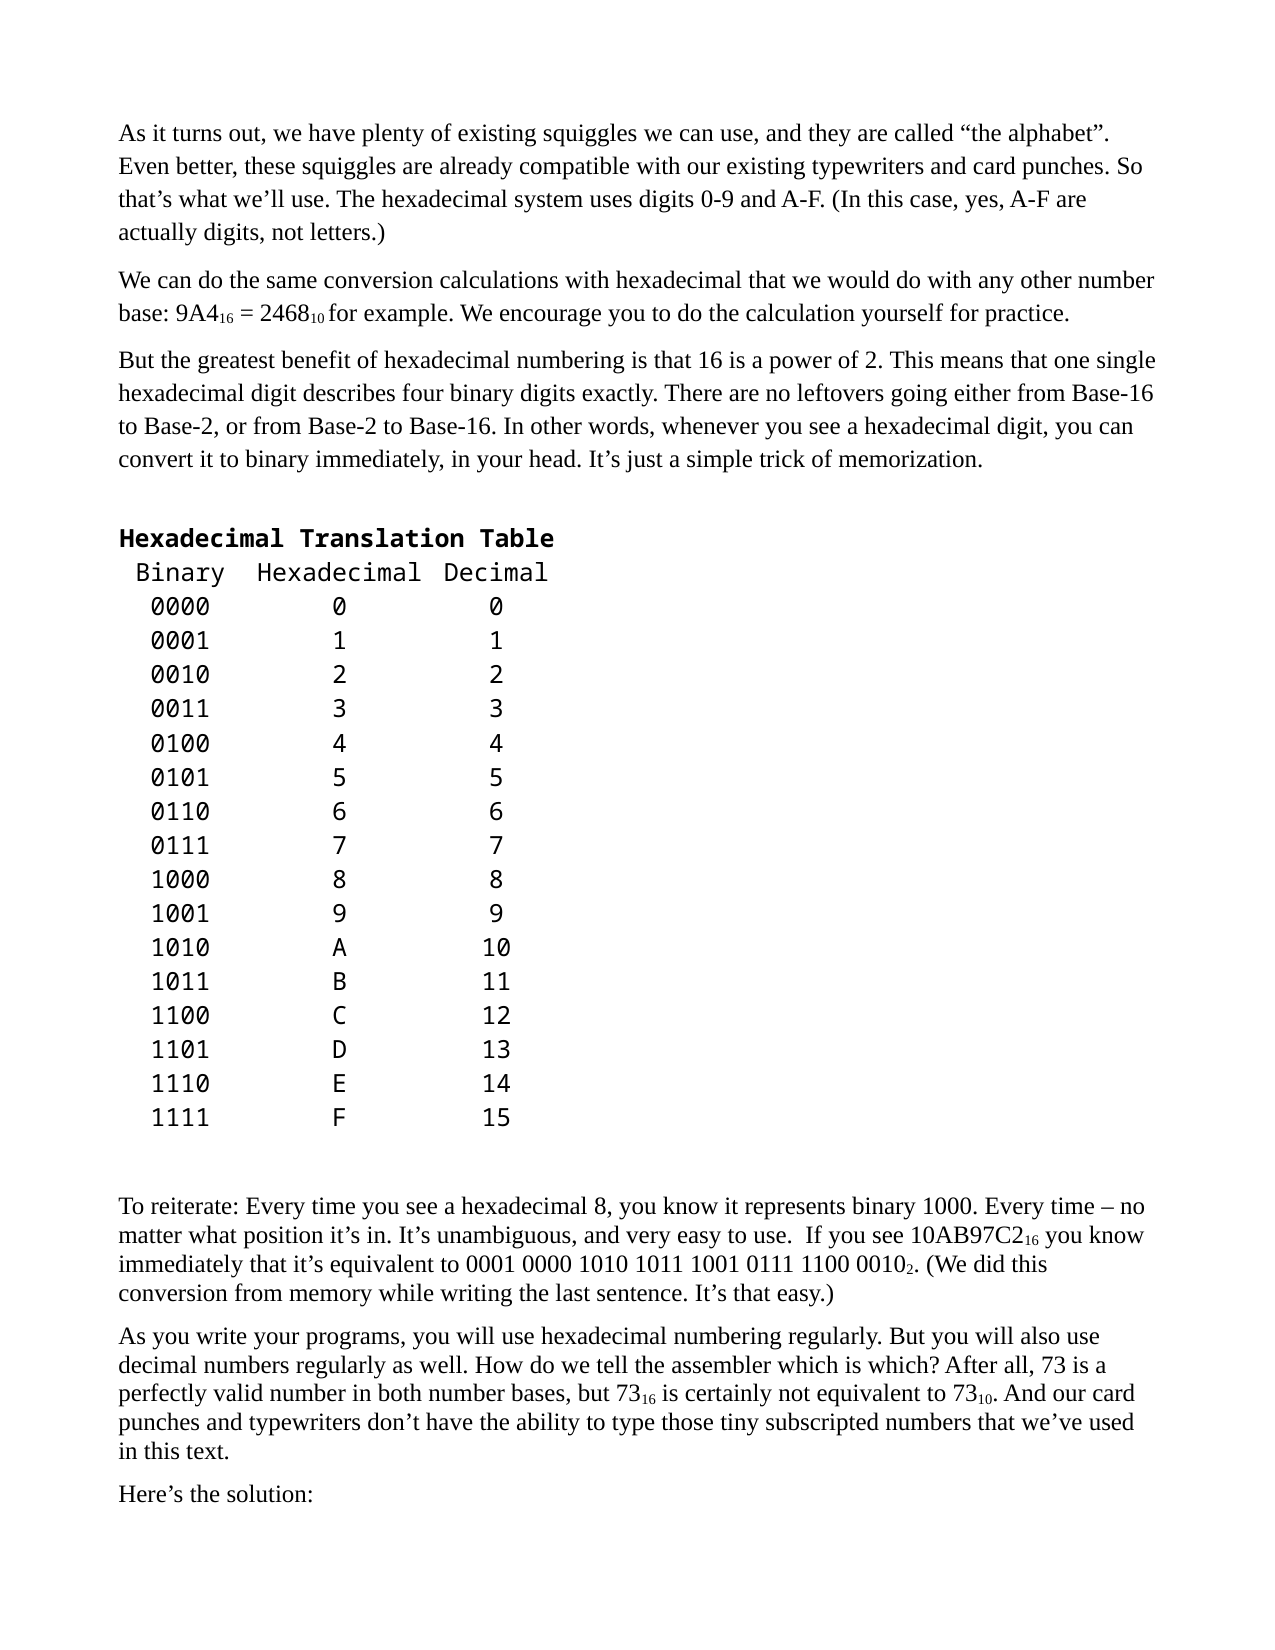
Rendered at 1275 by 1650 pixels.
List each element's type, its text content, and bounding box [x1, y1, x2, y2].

table_cell 4 [248, 725, 430, 759]
table_cell 3 [430, 691, 562, 725]
table_cell 7 [430, 828, 562, 861]
text But the greatest benefit of hexadecimal numbering is that 16 is a power of 2. This means that one single hexadecimal digit describes four binary digits exactly. There are no leftovers going either from Base-16 to Base-2, or from Base-2 to Base-16. In other words, whenever you see a hexadecimal digit, you can convert it to binary immediately, in your head. It’s just a simple trick of memorization. [118, 345, 1157, 473]
table_cell 2 [248, 657, 430, 691]
table_cell 14 [430, 1066, 562, 1100]
table_cell 0011 [112, 691, 248, 725]
table_cell A [248, 930, 430, 964]
text As it turns out, we have plenty of existing squiggles we can use, and they are called “the alphabet”. Even better, these squiggles are already compatible with our existing typewriters and card punches. So that’s what we’ll use. The hexadecimal system uses digits 0-9 and A-F. (In this case, yes, A-F are actually digits, not letters.) [118, 118, 1157, 246]
table_cell 0111 [112, 828, 248, 861]
text Here’s the solution: [118, 1479, 1157, 1508]
table_cell 0 [430, 589, 562, 623]
table_cell F [248, 1100, 430, 1134]
table_cell C [248, 998, 430, 1032]
table_cell 0001 [112, 623, 248, 657]
table_cell 4 [430, 725, 562, 759]
text To reiterate: Every time you see a hexadecimal 8, you know it represents binary 1000. Every time – no matter what position it’s in. It’s unambiguous, and very easy to use. If you see 10AB97C216 you know immediately that it’s equivalent to 0001 0000 1010 1011 1001 0111 1100 00102. (We did this conversion from memory while writing the last sentence. It’s that easy.) [118, 1191, 1157, 1306]
table_cell 5 [248, 759, 430, 793]
table_cell D [248, 1032, 430, 1066]
table_cell 0110 [112, 793, 248, 827]
text We can do the same conversion calculations with hexadecimal that we would do with any other number base: 9A416 = 246810 for example. We encourage you to do the calculation yourself for practice. [118, 265, 1157, 327]
table_cell 15 [430, 1100, 562, 1134]
table_cell 9 [248, 896, 430, 929]
table_cell B [248, 964, 430, 998]
table_cell 6 [248, 793, 430, 827]
table_cell 0101 [112, 759, 248, 793]
table_cell 1011 [112, 964, 248, 998]
table_cell 7 [248, 828, 430, 861]
table_cell 1110 [112, 1066, 248, 1100]
table_cell 13 [430, 1032, 562, 1066]
table_cell 1000 [112, 861, 248, 896]
table_cell 6 [430, 793, 562, 827]
table_cell 1 [430, 623, 562, 657]
table_cell 0000 [112, 589, 248, 623]
table_cell 2 [430, 657, 562, 691]
table_cell 8 [248, 861, 430, 896]
table_cell 8 [430, 861, 562, 896]
table_cell 0 [248, 589, 430, 623]
table_cell E [248, 1066, 430, 1100]
table_cell 0010 [112, 657, 248, 691]
table_cell Binary [112, 555, 248, 589]
table_cell 10 [430, 930, 562, 964]
table_cell 1001 [112, 896, 248, 929]
text As you write your programs, you will use hexadecimal numbering regularly. But you will also use decimal numbers regularly as well. How do we tell the assembler which is which? After all, 73 is a perfectly valid number in both number bases, but 7316 is certainly not equivalent to 7310. And our card punches and typewriters don’t have the ability to type those tiny subscripted numbers that we’ve used in this text. [118, 1321, 1157, 1465]
table_cell 9 [430, 896, 562, 929]
table_cell 0100 [112, 725, 248, 759]
table_cell 11 [430, 964, 562, 998]
table_cell 1101 [112, 1032, 248, 1066]
table_cell 1010 [112, 930, 248, 964]
table_cell 3 [248, 691, 430, 725]
table_cell 1100 [112, 998, 248, 1032]
table_cell 12 [430, 998, 562, 1032]
table_header Hexadecimal Translation Table [112, 521, 562, 555]
table_cell 5 [430, 759, 562, 793]
table_cell Decimal [430, 555, 562, 589]
table_cell Hexadecimal [248, 555, 430, 589]
table_cell 1 [248, 623, 430, 657]
table_cell 1111 [112, 1100, 248, 1134]
